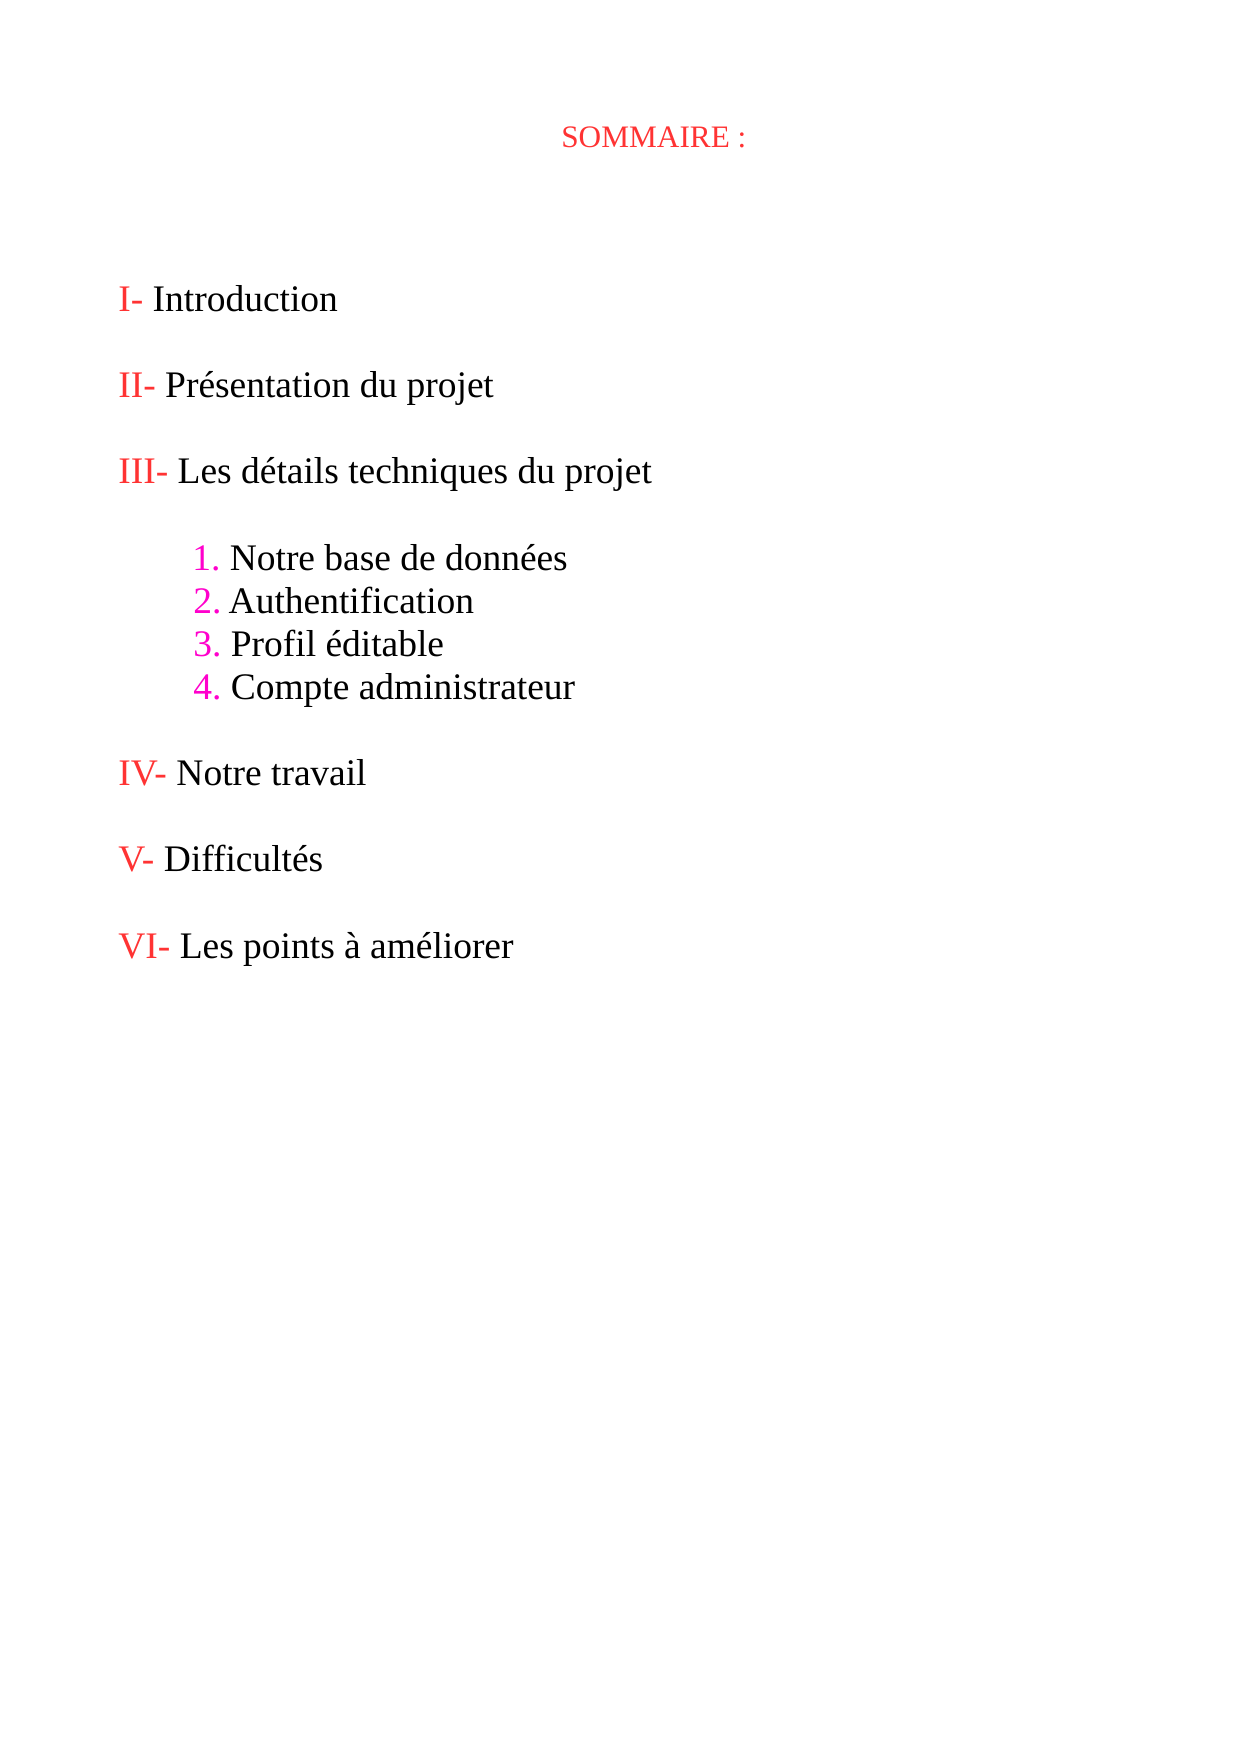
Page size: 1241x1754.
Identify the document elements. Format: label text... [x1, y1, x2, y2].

list 3. Profil éditable [156, 621, 1122, 664]
list 4. Compte administrateur [156, 664, 1122, 707]
text I- Introduction [118, 276, 1122, 319]
text V- Difficultés [118, 837, 1122, 880]
text VI- Les points à améliorer [118, 923, 1122, 966]
text II- Présentation du projet [118, 362, 1122, 406]
text IV- Notre travail [118, 751, 1122, 794]
text 1. Notre base de données [118, 535, 1122, 578]
text SOMMAIRE : [118, 118, 1122, 154]
text III- Les détails techniques du projet [118, 449, 1122, 492]
list 2. Authentification [156, 578, 1122, 621]
